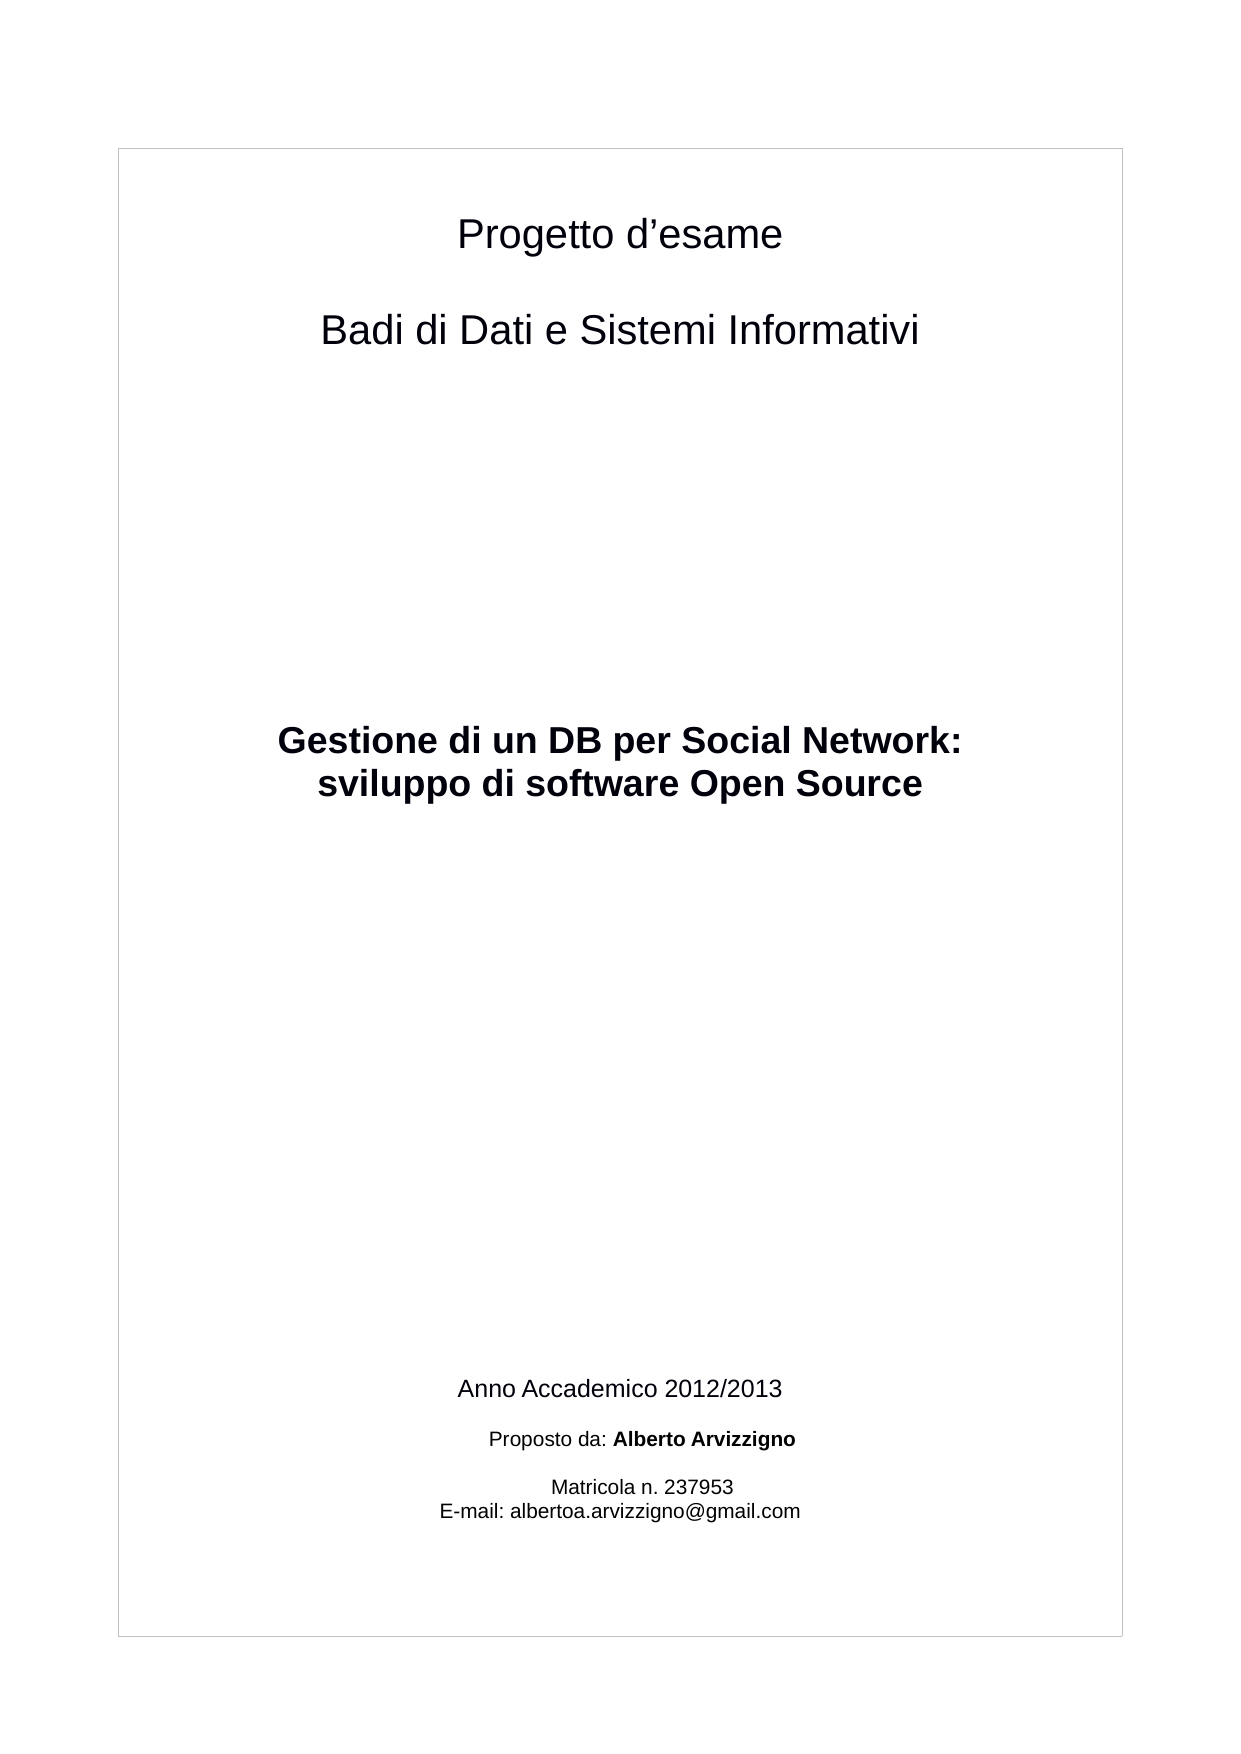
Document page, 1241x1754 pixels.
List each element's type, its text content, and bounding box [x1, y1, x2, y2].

text Gestione di un DB per Social Network: [121, 718, 1119, 761]
text Badi di Dati e Sistemi Informativi [121, 305, 1119, 353]
text sviluppo di software Open Source [121, 761, 1119, 804]
text Matricola n. 237953 [166, 1475, 1119, 1499]
text E-mail: albertoa.arvizzigno@gmail.com [121, 1499, 1119, 1523]
text Anno Accademico 2012/2013 [121, 1374, 1119, 1403]
text Progetto d’esame [121, 209, 1119, 257]
text Proposto da: Alberto Arvizzigno [166, 1427, 1119, 1451]
